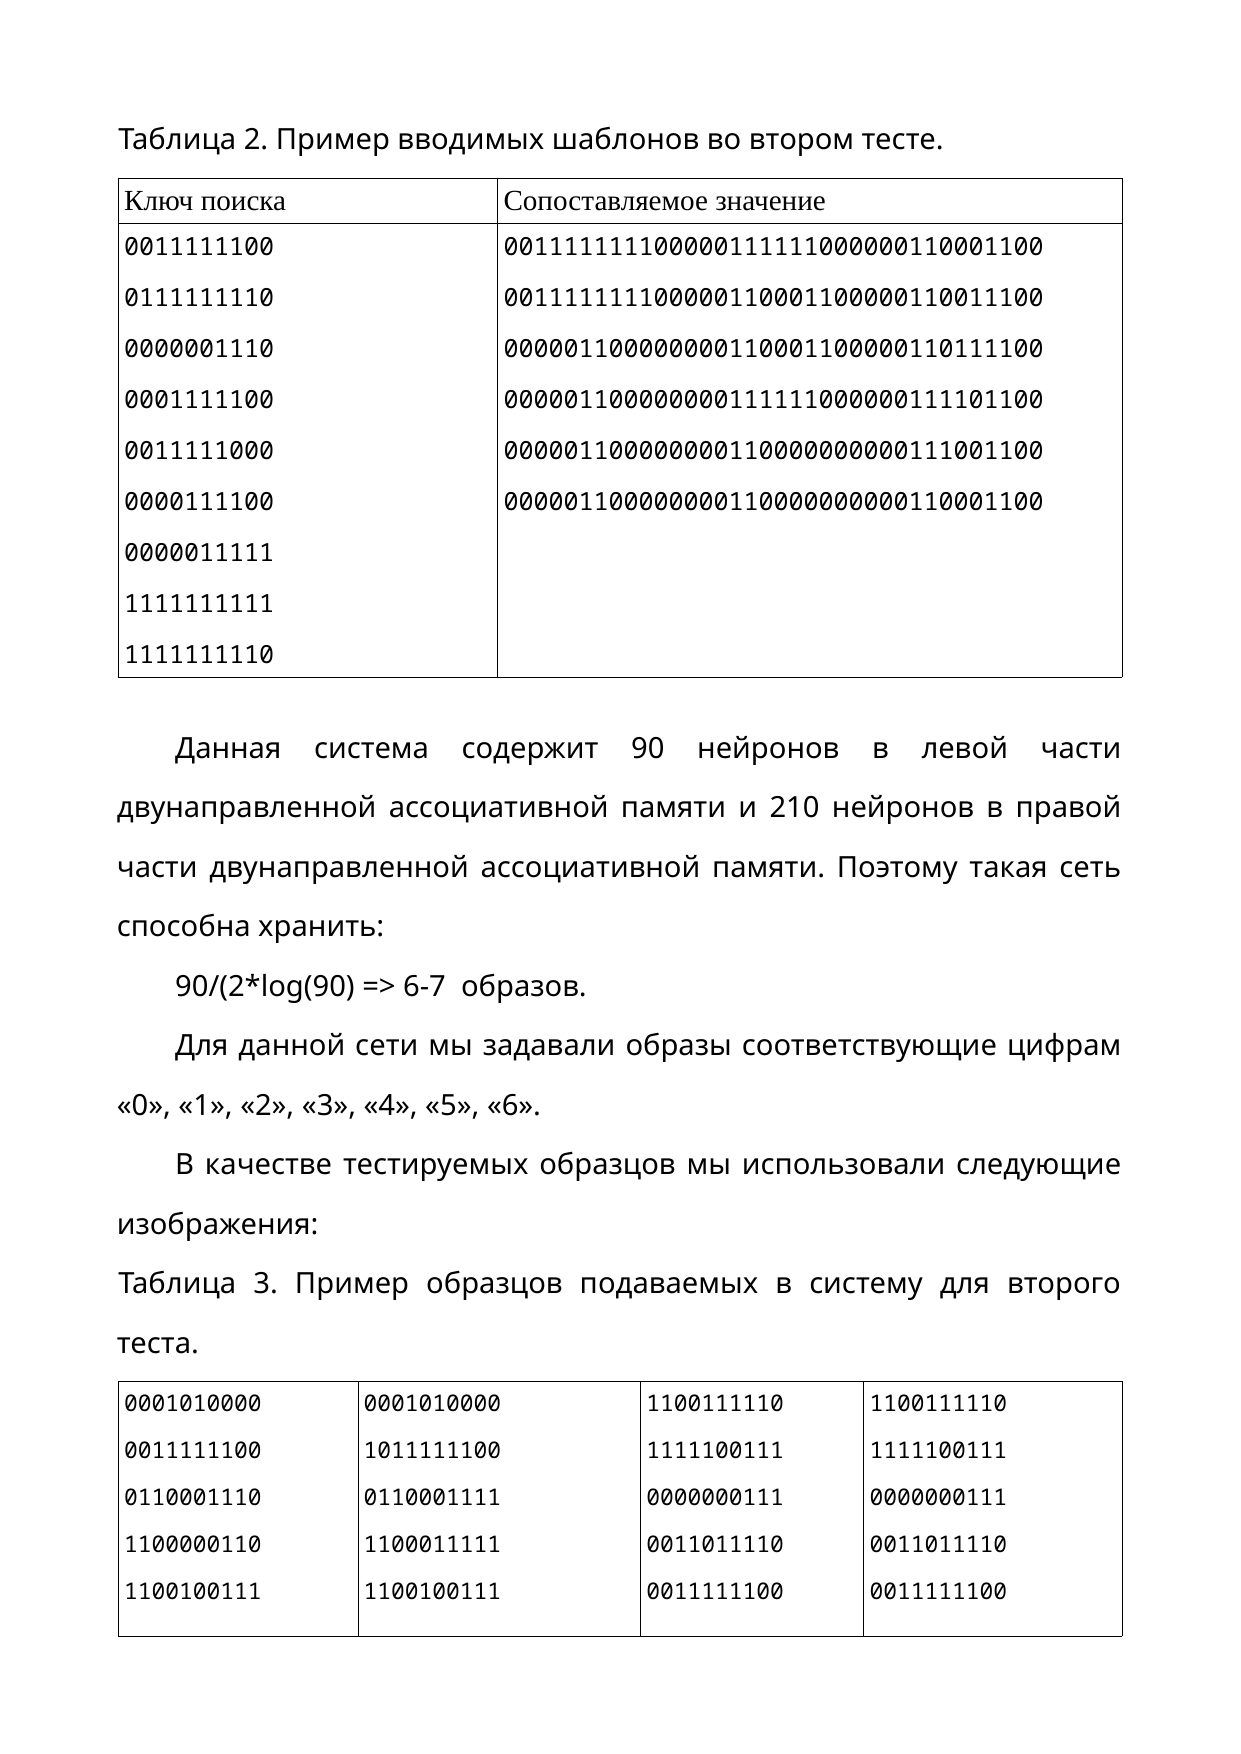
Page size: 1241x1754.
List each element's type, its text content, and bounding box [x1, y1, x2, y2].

table_header Ключ поиска [119, 179, 497, 223]
table_cell 001111111100000111111000000110001100 001111111100000110001100000110011100 000001100000000110001100000110111100 000001100000000111111000000111101100 000001100000000110000000000111001100 000001100000000110000000000110001100 [498, 224, 1122, 677]
text Данная система содержит 90 нейронов в левой части двунаправленной ассоциативной памяти и 210 нейронов в правой части двунаправленной ассоциативной памяти. Поэтому такая сеть способна хранить: [117, 727, 1122, 945]
text 90/(2*log(90) => 6-7 образов. [117, 965, 1122, 1005]
text Таблица 3. Пример образцов подаваемых в систему для второго теста. [117, 1262, 1122, 1362]
text В качестве тестируемых образцов мы использовали следующие изображения: [117, 1143, 1122, 1243]
table_header 1100111110 1111100111 0000000111 0011011110 0011111100 [864, 1382, 1122, 1636]
table_header 0001010000 1011111100 0110001111 1100011111 1100100111 [359, 1382, 640, 1636]
table_cell 0011111100 0111111110 0000001110 0001111100 0011111000 0000111100 0000011111 1111111111 1111111110 [119, 224, 497, 677]
table_header 0001010000 0011111100 0110001110 1100000110 1100100111 [119, 1382, 358, 1636]
table_header Сопоставляемое значение [498, 179, 1122, 223]
text Для данной сети мы задавали образы соответствующие цифрам «0», «1», «2», «3», «4», «5», «6». [117, 1024, 1122, 1124]
text Таблица 2. Пример вводимых шаблонов во втором тесте. [118, 118, 1122, 158]
table_header 1100111110 1111100111 0000000111 0011011110 0011111100 [641, 1382, 863, 1636]
